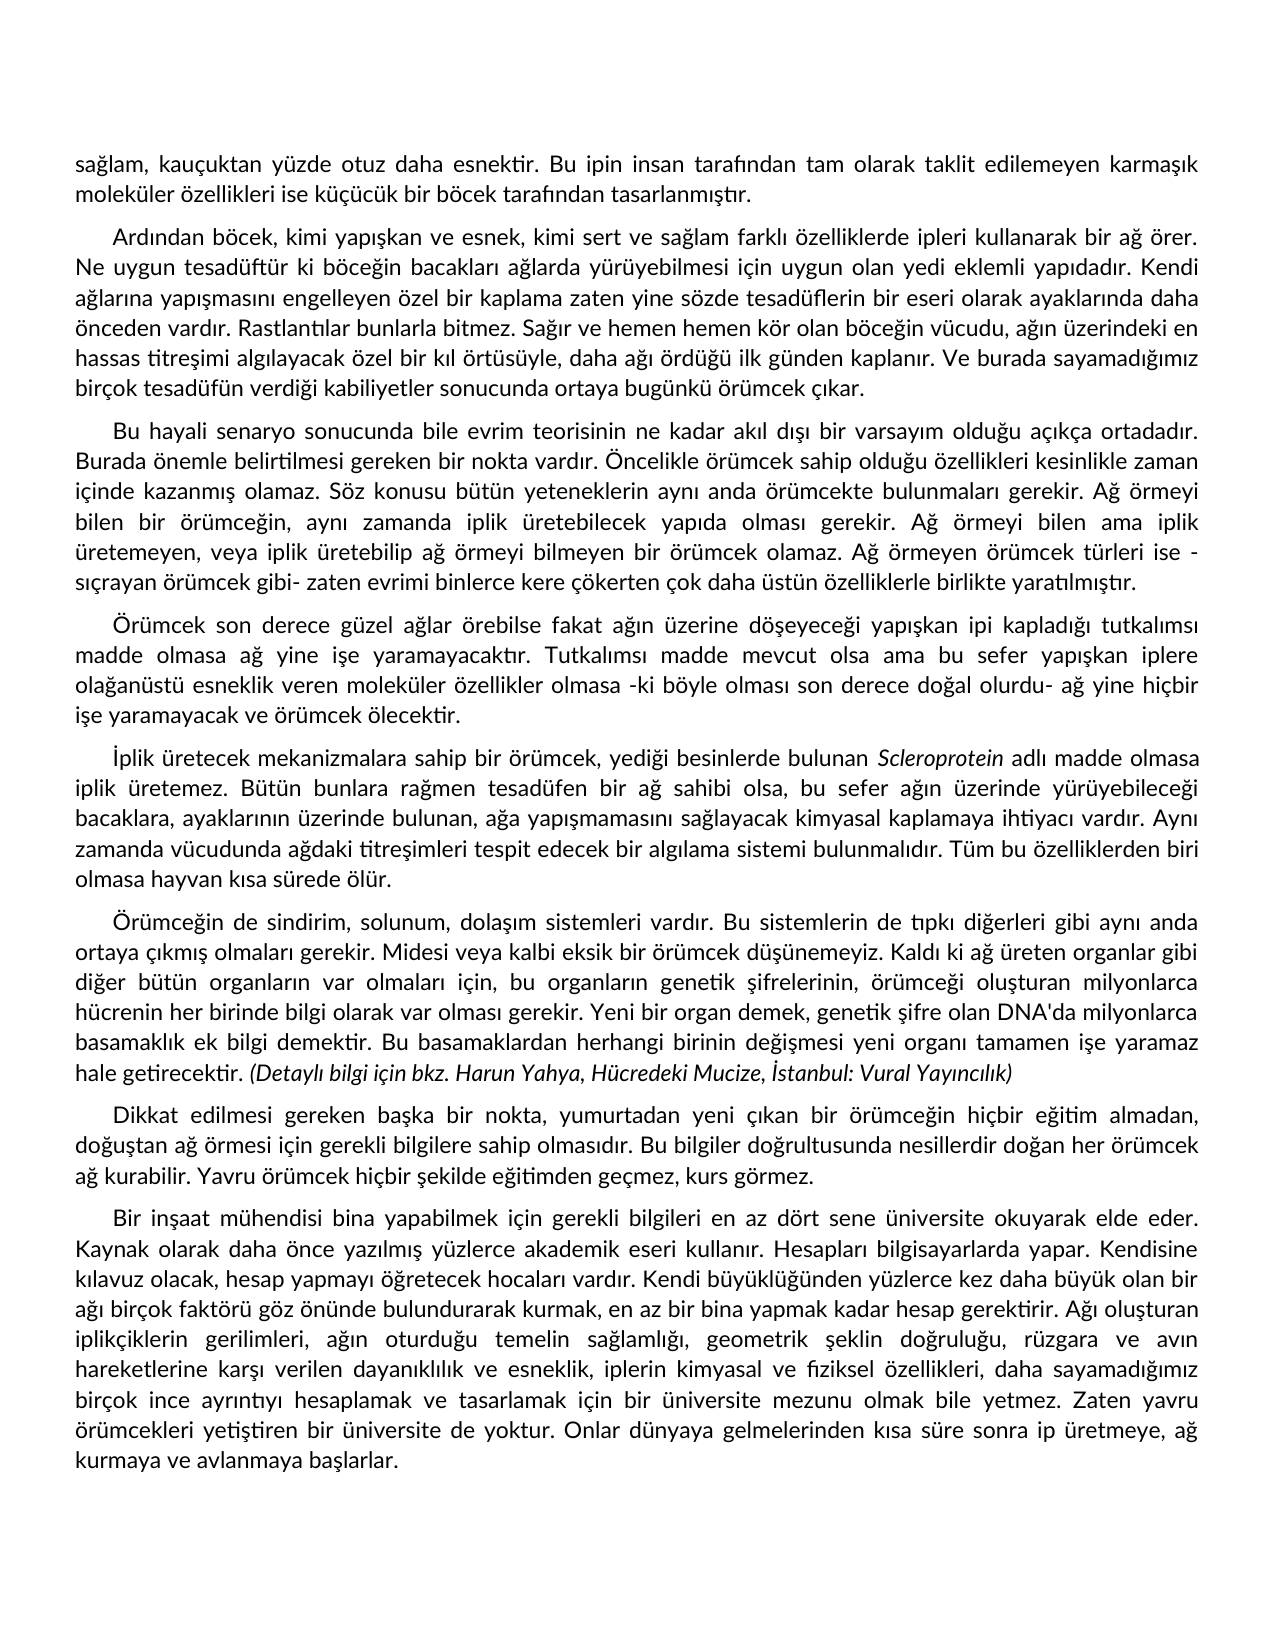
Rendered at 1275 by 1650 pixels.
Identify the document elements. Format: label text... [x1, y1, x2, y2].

text İplik üretecek mekanizmalara sahip bir örümcek, yediği besinlerde bulunan Scleroprotein adlı madde olmasa iplik üretemez. Bütün bunlara rağmen tesadüfen bir ağ sahibi olsa, bu sefer ağın üzerinde yürüyebileceği bacaklara, ayaklarının üzerinde bulunan, ağa yapışmamasını sağlayacak kimyasal kaplamaya ihtiyacı vardır. Aynı zamanda vücudunda ağdaki titreşimleri tespit edecek bir algılama sistemi bulunmalıdır. Tüm bu özelliklerden biri olmasa hayvan kısa sürede ölür. [75, 744, 1200, 892]
text Dikkat edilmesi gereken başka bir nokta, yumurtadan yeni çıkan bir örümceğin hiçbir eğitim almadan, doğuştan ağ örmesi için gerekli bilgilere sahip olmasıdır. Bu bilgiler doğrultusunda nesillerdir doğan her örümcek ağ kurabilir. Yavru örümcek hiçbir şekilde eğitimden geçmez, kurs görmez. [75, 1101, 1200, 1189]
text Ardından böcek, kimi yapışkan ve esnek, kimi sert ve sağlam farklı özelliklerde ipleri kullanarak bir ağ örer. Ne uygun tesadüftür ki böceğin bacakları ağlarda yürüyebilmesi için uygun olan yedi eklemli yapıdadır. Kendi ağlarına yapışmasını engelleyen özel bir kaplama zaten yine sözde tesadüflerin bir eseri olarak ayaklarında daha önceden vardır. Rastlantılar bunlarla bitmez. Sağır ve hemen hemen kör olan böceğin vücudu, ağın üzerindeki en hassas titreşimi algılayacak özel bir kıl örtüsüyle, daha ağı ördüğü ilk günden kaplanır. Ve burada sayamadığımız birçok tesadüfün verdiği kabiliyetler sonucunda ortaya bugünkü örümcek çıkar. [75, 223, 1200, 401]
text Örümceğin de sindirim, solunum, dolaşım sistemleri vardır. Bu sistemlerin de tıpkı diğerleri gibi aynı anda ortaya çıkmış olmaları gerekir. Midesi veya kalbi eksik bir örümcek düşünemeyiz. Kaldı ki ağ üreten organlar gibi diğer bütün organların var olmaları için, bu organların genetik şifrelerinin, örümceği oluşturan milyonlarca hücrenin her birinde bilgi olarak var olması gerekir. Yeni bir organ demek, genetik şifre olan DNA'da milyonlarca basamaklık ek bilgi demektir. Bu basamaklardan herhangi birinin değişmesi yeni organı tamamen işe yaramaz hale getirecektir. (Detaylı bilgi için bkz. Harun Yahya, Hücredeki Mucize, İstanbul: Vural Yayıncılık) [75, 907, 1200, 1086]
text Bu hayali senaryo sonucunda bile evrim teorisinin ne kadar akıl dışı bir varsayım olduğu açıkça ortadadır. Burada önemle belirtilmesi gereken bir nokta vardır. Öncelikle örümcek sahip olduğu özellikleri kesinlikle zaman içinde kazanmış olamaz. Söz konusu bütün yeteneklerin aynı anda örümcekte bulunmaları gerekir. Ağ örmeyi bilen bir örümceğin, aynı zamanda iplik üretebilecek yapıda olması gerekir. Ağ örmeyi bilen ama iplik üretemeyen, veya iplik üretebilip ağ örmeyi bilmeyen bir örümcek olamaz. Ağ örmeyen örümcek türleri ise -sıçrayan örümcek gibi- zaten evrimi binlerce kere çökerten çok daha üstün özelliklerle birlikte yaratılmıştır. [75, 417, 1200, 595]
text sağlam, kauçuktan yüzde otuz daha esnektir. Bu ipin insan tarafından tam olarak taklit edilemeyen karmaşık moleküler özellikleri ise küçücük bir böcek tarafından tasarlanmıştır. [75, 150, 1200, 208]
text Örümcek son derece güzel ağlar örebilse fakat ağın üzerine döşeyeceği yapışkan ipi kapladığı tutkalımsı madde olmasa ağ yine işe yaramayacaktır. Tutkalımsı madde mevcut olsa ama bu sefer yapışkan iplere olağanüstü esneklik veren moleküler özellikler olmasa -ki böyle olması son derece doğal olurdu- ağ yine hiçbir işe yaramayacak ve örümcek ölecektir. [75, 610, 1200, 728]
text Bir inşaat mühendisi bina yapabilmek için gerekli bilgileri en az dört sene üniversite okuyarak elde eder. Kaynak olarak daha önce yazılmış yüzlerce akademik eseri kullanır. Hesapları bilgisayarlarda yapar. Kendisine kılavuz olacak, hesap yapmayı öğretecek hocaları vardır. Kendi büyüklüğünden yüzlerce kez daha büyük olan bir ağı birçok faktörü göz önünde bulundurarak kurmak, en az bir bina yapmak kadar hesap gerektirir. Ağı oluşturan iplikçiklerin gerilimleri, ağın oturduğu temelin sağlamlığı, geometrik şeklin doğruluğu, rüzgara ve avın hareketlerine karşı verilen dayanıklılık ve esneklik, iplerin kimyasal ve fiziksel özellikleri, daha sayamadığımız birçok ince ayrıntıyı hesaplamak ve tasarlamak için bir üniversite mezunu olmak bile yetmez. Zaten yavru örümcekleri yetiştiren bir üniversite de yoktur. Onlar dünyaya gelmelerinden kısa süre sonra ip üretmeye, ağ kurmaya ve avlanmaya başlarlar. [75, 1204, 1200, 1473]
